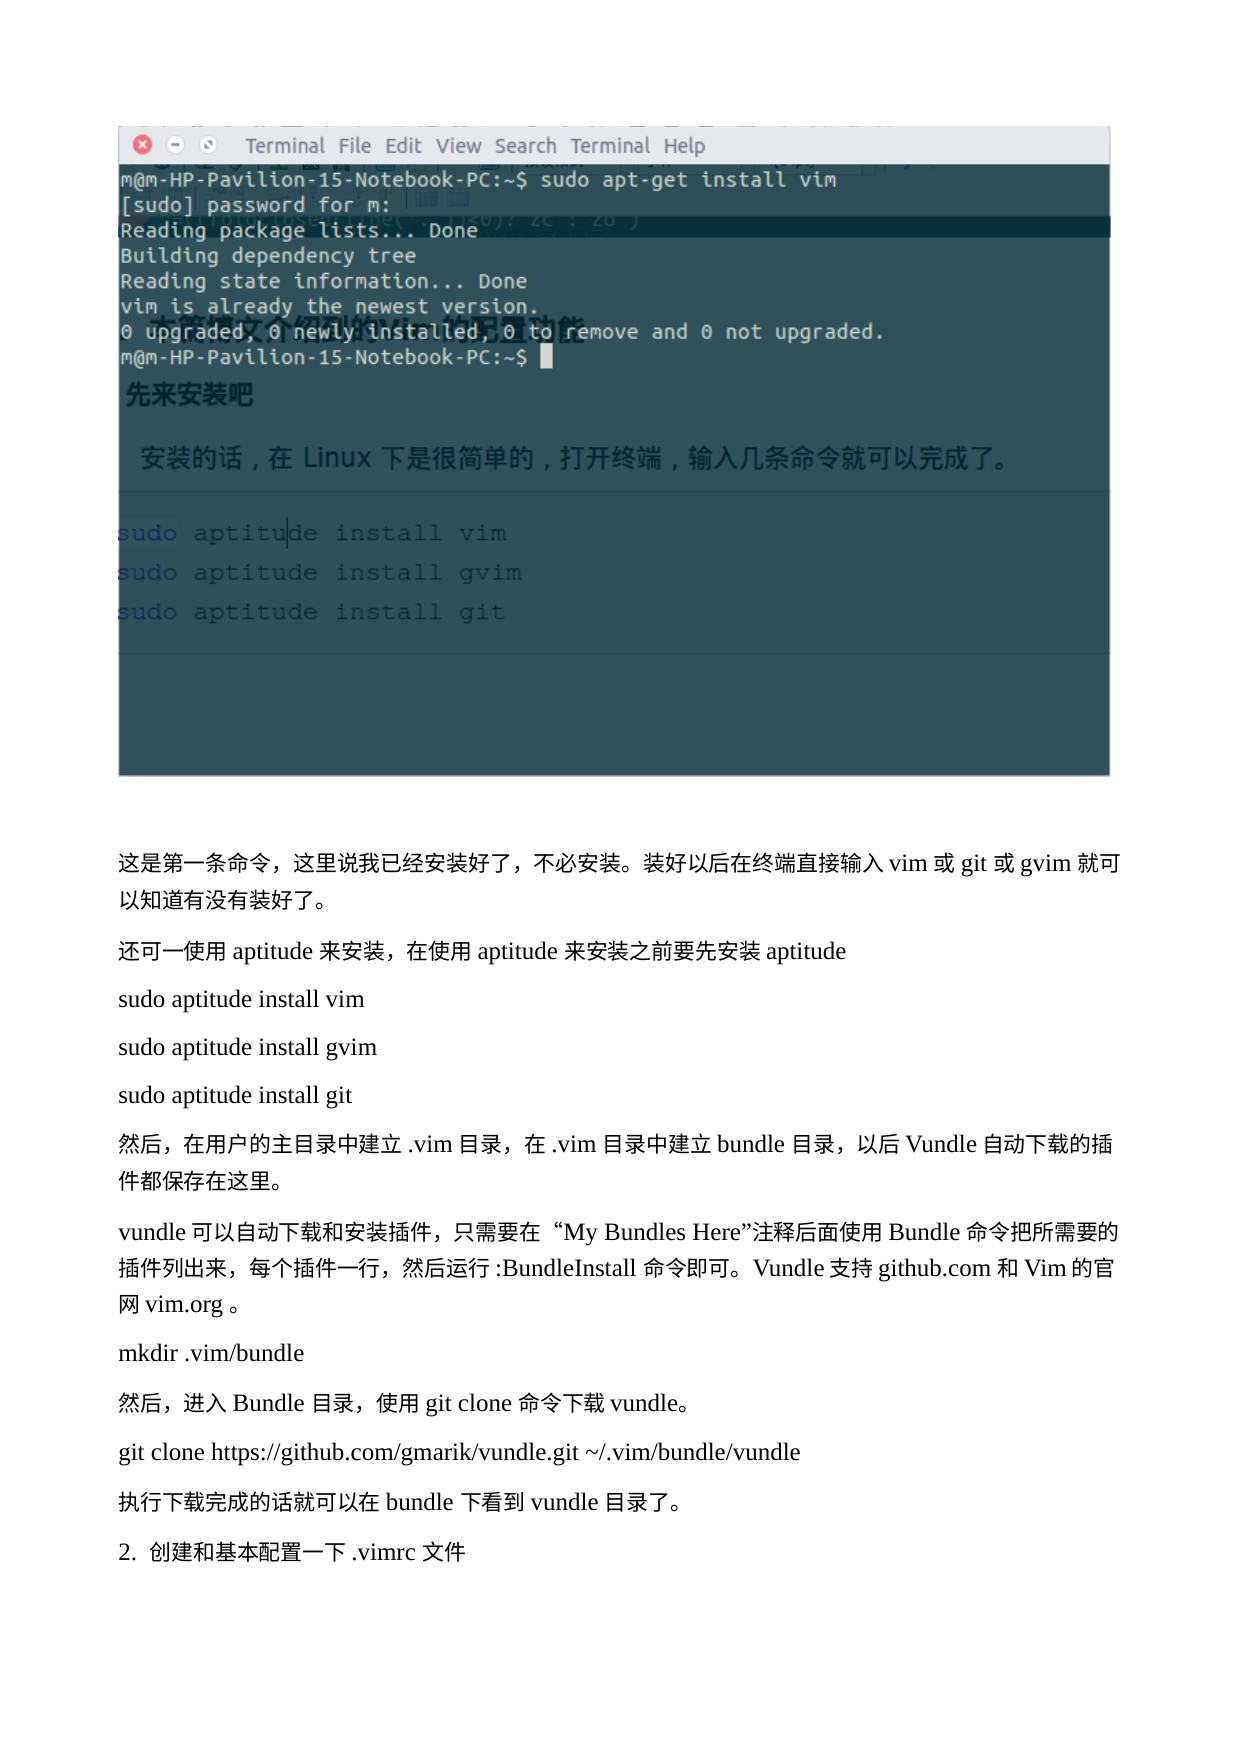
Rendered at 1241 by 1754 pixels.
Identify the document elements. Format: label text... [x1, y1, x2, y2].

text git clone https://github.com/gmarik/vundle.git ~/.vim/bundle/vundle [118, 1437, 1122, 1466]
text sudo aptitude install vim [118, 984, 1122, 1013]
text 这是第一条命令，这里说我已经安装好了，不必安装。装好以后在终端直接输入 vim 或 git 或 gvim 就可以知道有没有装好了。 [118, 846, 1122, 914]
picture [118, 126, 1111, 777]
text mkdir .vim/bundle [118, 1338, 1122, 1367]
text sudo aptitude install git [118, 1080, 1122, 1108]
text 2. 创建和基本配置一下 .vimrc 文件 [118, 1535, 1122, 1567]
text 然后，进入 Bundle 目录，使用 git clone 命令下载vundle。 [118, 1386, 1122, 1418]
text 执行下载完成的话就可以在 bundle 下看到 vundle 目录了。 [118, 1484, 1122, 1516]
text 然后，在用户的主目录中建立 .vim 目录，在 .vim 目录中建立 bundle 目录，以后Vundle自动下载的插件都保存在这里。 [118, 1127, 1122, 1195]
text sudo aptitude install gvim [118, 1032, 1122, 1061]
text vundle可以自动下载和安装插件，只需要在“My Bundles Here”注释后面使用 Bundle 命令把所需要的插件列出来，每个插件一行，然后运行 :BundleInstall 命令即可。Vundle支持 github.com 和Vim的官网 vim.org 。 [118, 1215, 1122, 1319]
text 还可一使用 aptitude 来安装，在使用 aptitude 来安装之前要先安装 aptitude [118, 934, 1122, 965]
